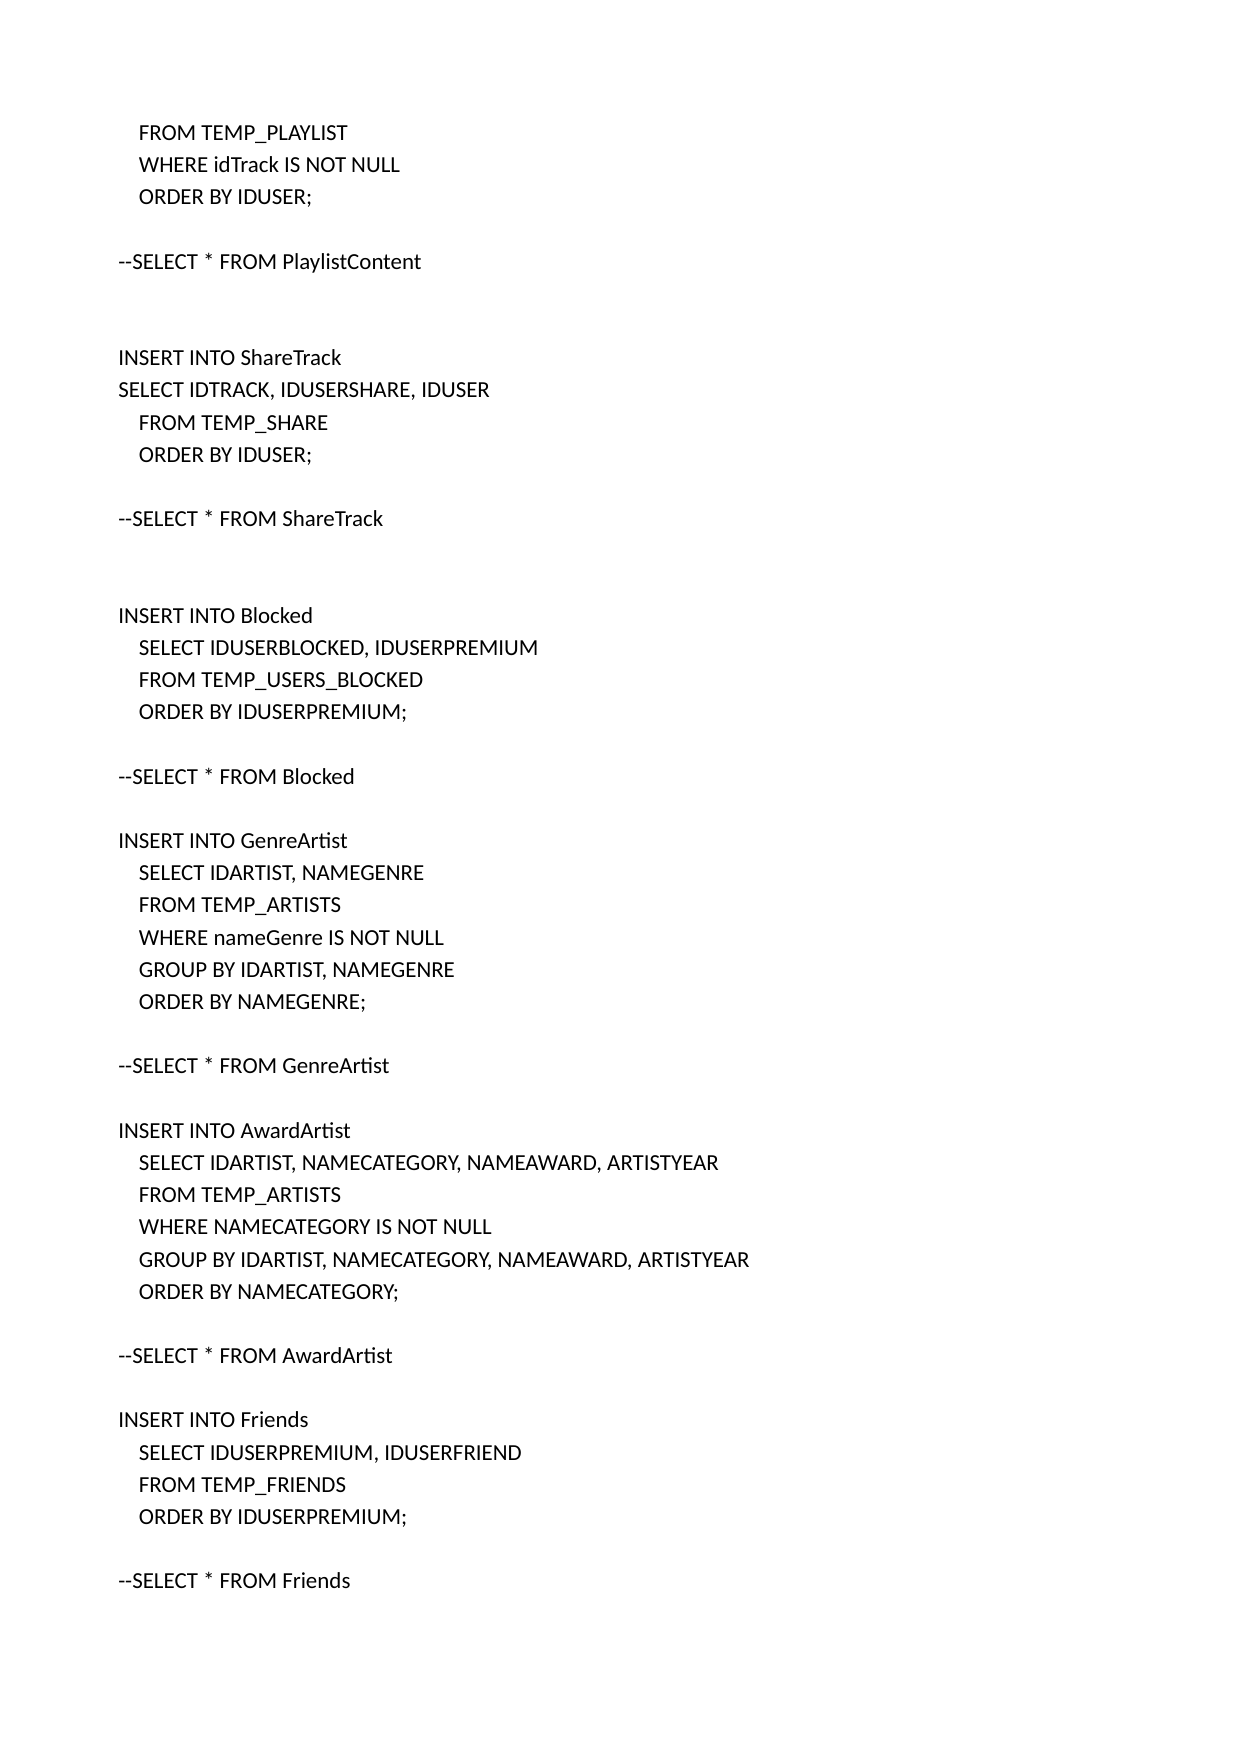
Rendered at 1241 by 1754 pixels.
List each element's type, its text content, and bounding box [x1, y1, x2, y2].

text --SELECT * FROM ShareTrack [118, 504, 1122, 532]
text --SELECT * FROM AwardArtist [118, 1341, 1122, 1369]
text --SELECT * FROM GenreArtist [118, 1052, 1122, 1079]
text INSERT INTO AwardArtist [118, 1116, 1122, 1144]
text INSERT INTO Blocked [118, 601, 1122, 629]
text ORDER BY IDUSER; [118, 440, 1122, 468]
text FROM TEMP_ARTISTS [118, 891, 1122, 919]
text GROUP BY IDARTIST, NAMECATEGORY, NAMEAWARD, ARTISTYEAR [118, 1245, 1122, 1273]
text FROM TEMP_ARTISTS [118, 1180, 1122, 1208]
text WHERE idTrack IS NOT NULL [118, 150, 1122, 178]
text ORDER BY IDUSERPREMIUM; [118, 697, 1122, 726]
text ORDER BY IDUSERPREMIUM; [118, 1502, 1122, 1530]
text --SELECT * FROM Friends [118, 1567, 1122, 1594]
text INSERT INTO ShareTrack [118, 343, 1122, 371]
text FROM TEMP_PLAYLIST [118, 118, 1122, 146]
text SELECT IDTRACK, IDUSERSHARE, IDUSER [118, 376, 1122, 404]
text WHERE NAMECATEGORY IS NOT NULL [118, 1212, 1122, 1241]
text SELECT IDARTIST, NAMEGENRE [118, 858, 1122, 886]
text ORDER BY IDUSER; [118, 182, 1122, 211]
text SELECT IDUSERPREMIUM, IDUSERFRIEND [118, 1438, 1122, 1466]
text --SELECT * FROM Blocked [118, 762, 1122, 790]
text FROM TEMP_SHARE [118, 408, 1122, 436]
text ORDER BY NAMEGENRE; [118, 987, 1122, 1015]
text SELECT IDARTIST, NAMECATEGORY, NAMEAWARD, ARTISTYEAR [118, 1148, 1122, 1176]
text SELECT IDUSERBLOCKED, IDUSERPREMIUM [118, 633, 1122, 661]
text INSERT INTO Friends [118, 1406, 1122, 1434]
text GROUP BY IDARTIST, NAMEGENRE [118, 955, 1122, 983]
text ORDER BY NAMECATEGORY; [118, 1277, 1122, 1305]
text FROM TEMP_FRIENDS [118, 1470, 1122, 1498]
text WHERE nameGenre IS NOT NULL [118, 923, 1122, 951]
text INSERT INTO GenreArtist [118, 826, 1122, 854]
text --SELECT * FROM PlaylistContent [118, 247, 1122, 275]
text FROM TEMP_USERS_BLOCKED [118, 665, 1122, 693]
